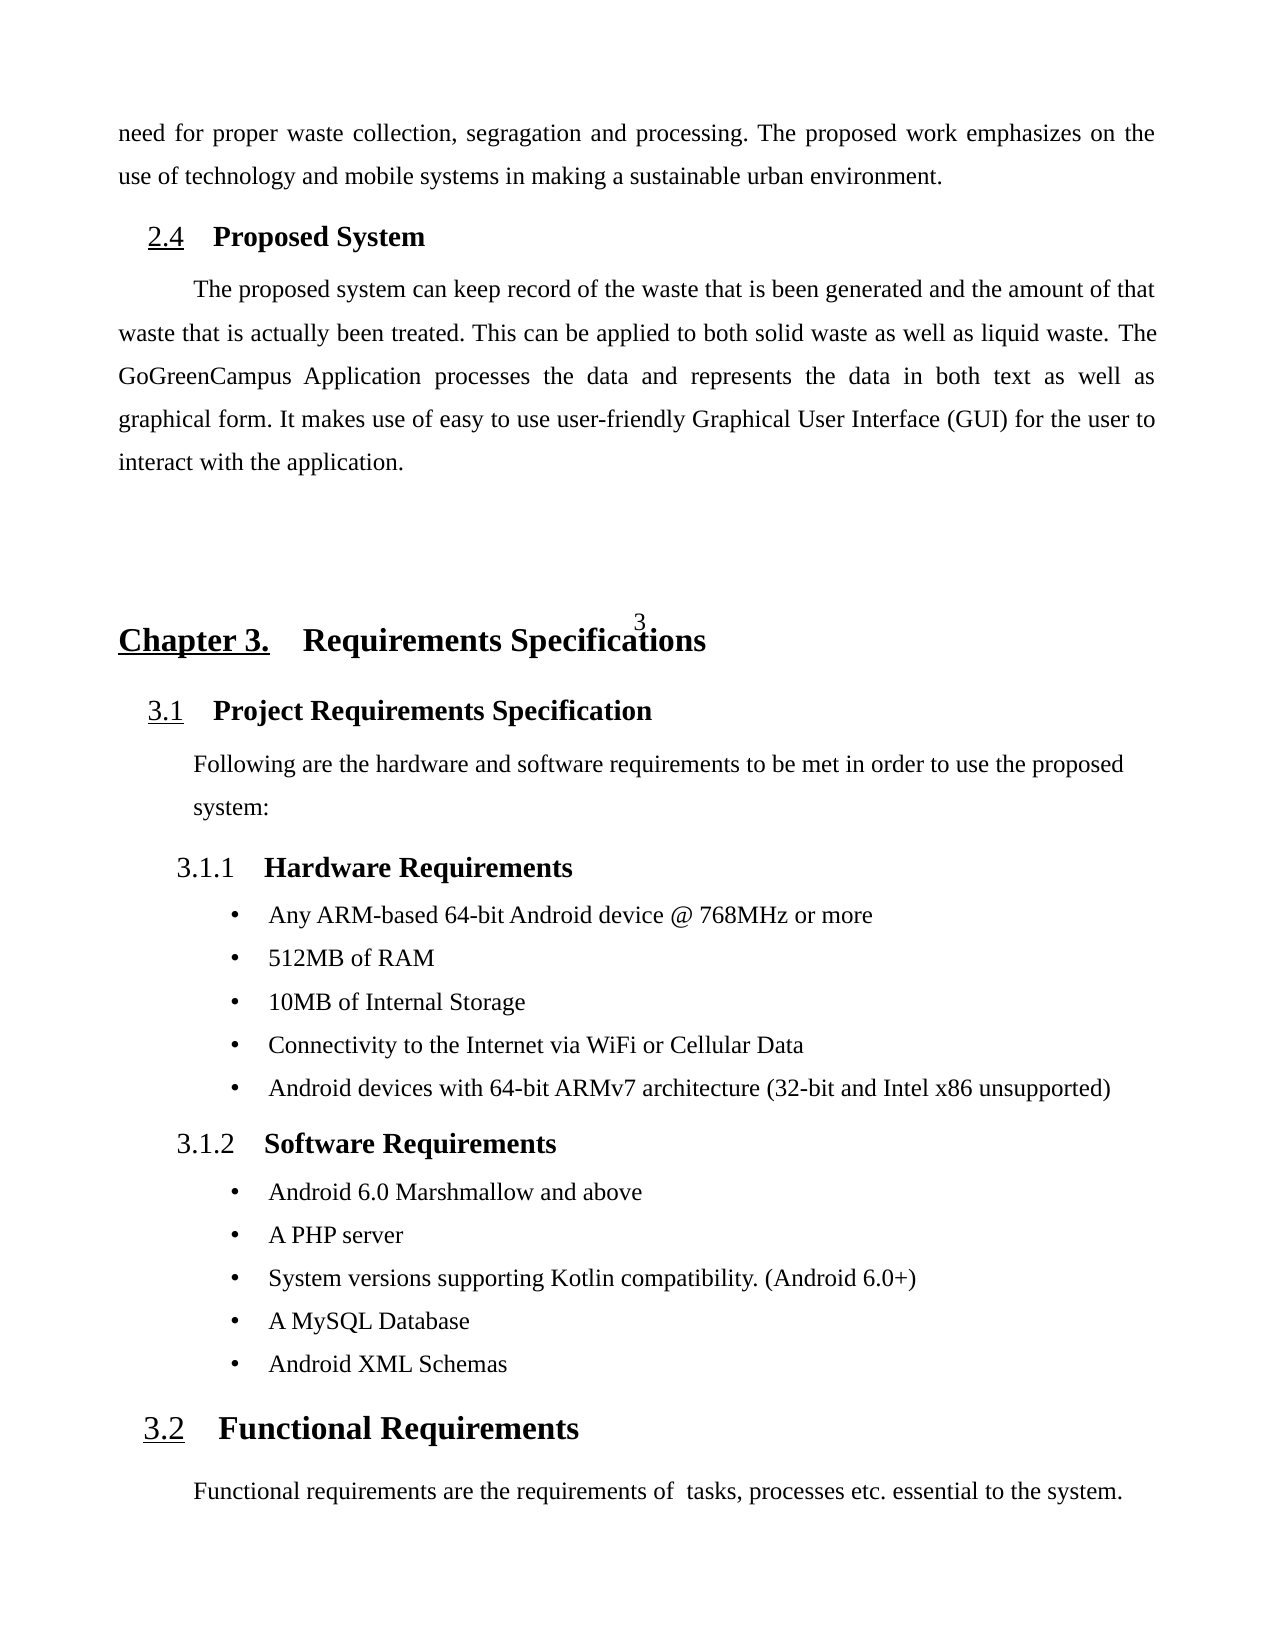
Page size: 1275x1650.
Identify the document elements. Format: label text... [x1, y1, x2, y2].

list Connectivity to the Internet via WiFi or Cellular Data [231, 1030, 1157, 1058]
text 3.1 Project Requirements Specification [118, 693, 1157, 727]
list Any ARM-based 64-bit Android device @ 768MHz or more [231, 900, 1157, 929]
list System versions supporting Kotlin compatibility. (Android 6.0+) [231, 1263, 1157, 1292]
text The proposed system can keep record of the waste that is been generated and the amount of that waste that is actually been treated. This can be applied to both solid waste as well as liquid waste. The GoGreenCampus Application processes the data and represents the data in both text as well as graphical form. It makes use of easy to use user-friendly Graphical User Interface (GUI) for the user to interact with the application. [118, 274, 1157, 476]
text 2.4 Proposed System [118, 219, 1157, 252]
list 512MB of RAM [231, 943, 1157, 972]
text 3.1.2 Software Requirements [118, 1127, 1157, 1160]
text Following are the hardware and software requirements to be met in order to use the proposed system: [118, 749, 1157, 821]
list Android devices with 64-bit ARMv7 architecture (32-bit and Intel x86 unsupported) [231, 1073, 1157, 1102]
list A PHP server [231, 1220, 1157, 1249]
list Android 6.0 Marshmallow and above [231, 1177, 1157, 1206]
list A MySQL Database [231, 1306, 1157, 1335]
list 10MB of Internal Storage [231, 987, 1157, 1015]
list Android XML Schemas [231, 1349, 1157, 1378]
text need for proper waste collection, segragation and processing. The proposed work emphasizes on the use of technology and mobile systems in making a sustainable urban environment. [118, 118, 1157, 190]
text Functional requirements are the requirements of tasks, processes etc. essential to the system. [118, 1476, 1157, 1505]
text 3.2 Functional Requirements [118, 1408, 1157, 1447]
text 3.1.1 Hardware Requirements [118, 850, 1157, 883]
text Chapter 3. Requirements Specifications [118, 620, 1157, 658]
